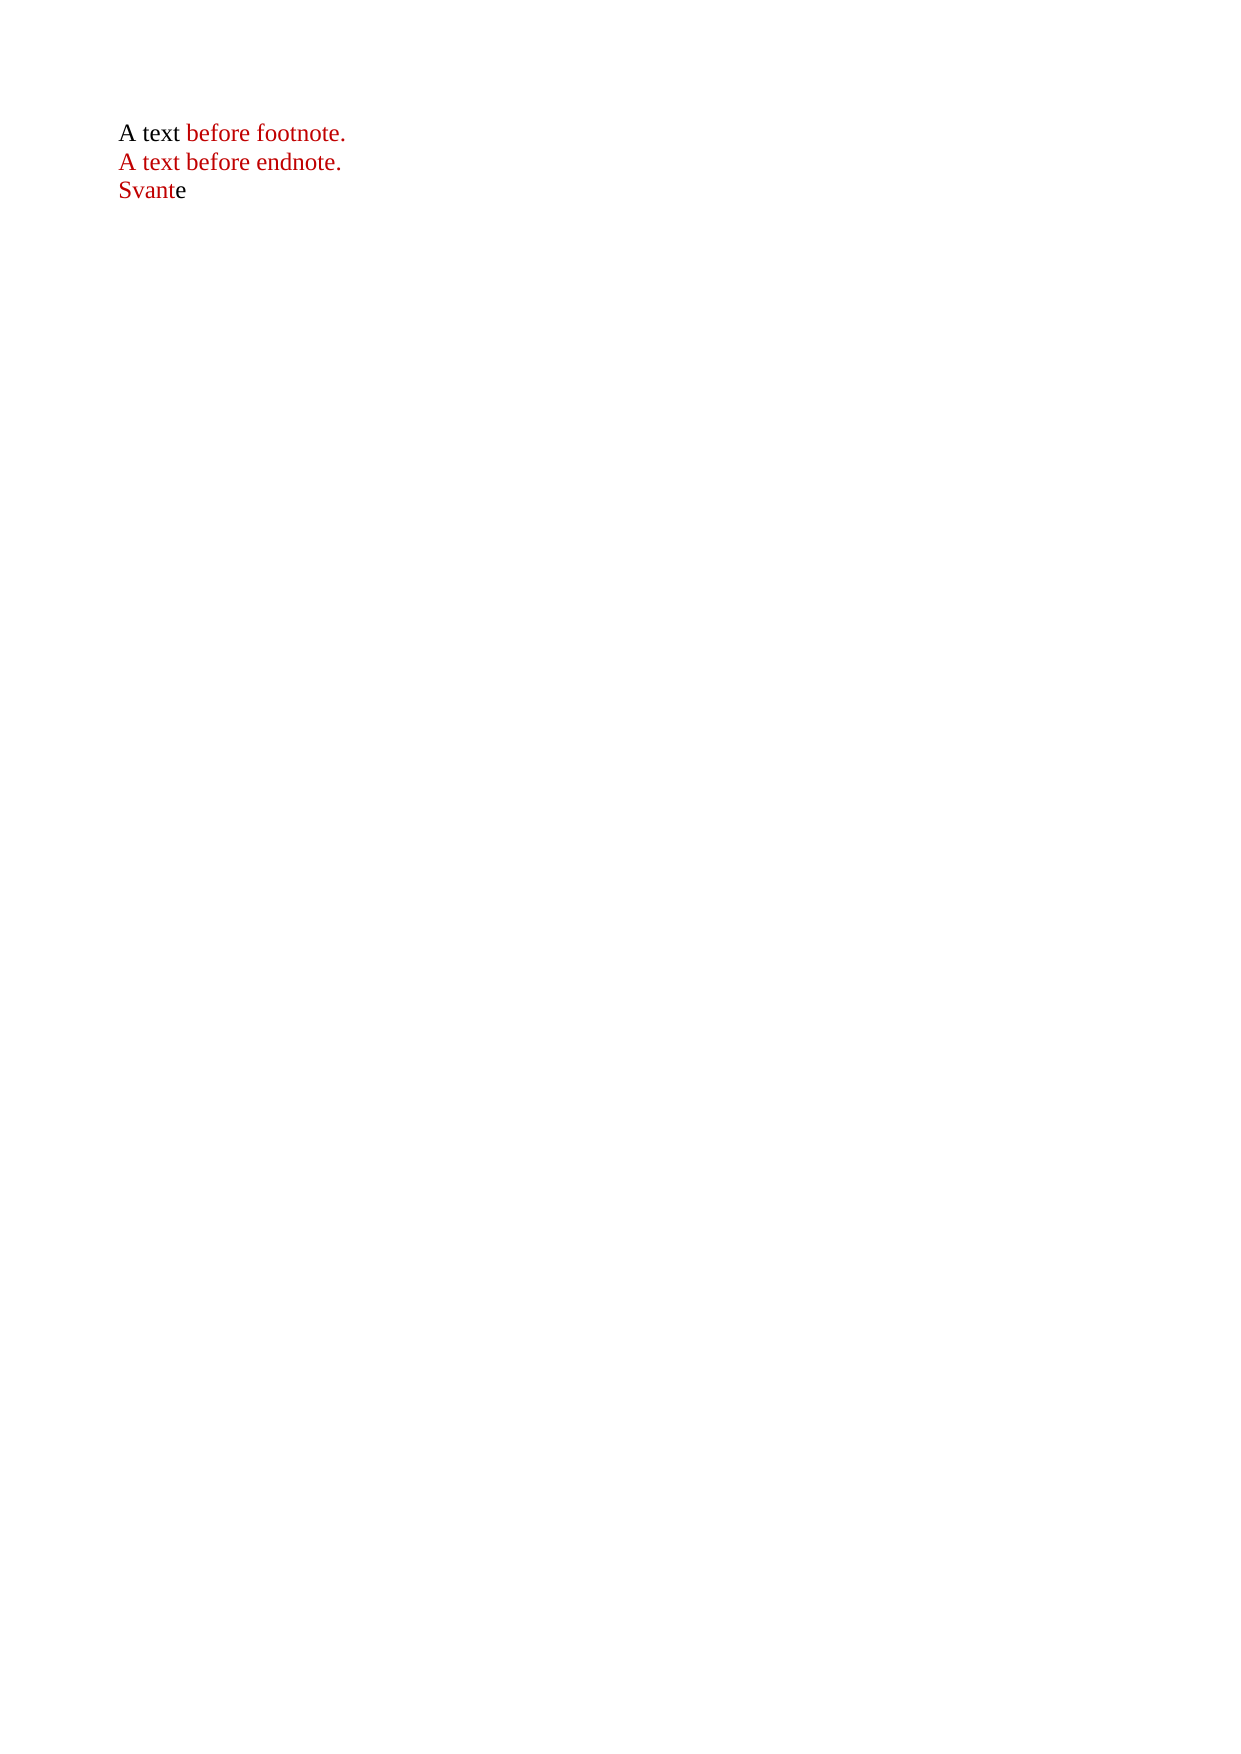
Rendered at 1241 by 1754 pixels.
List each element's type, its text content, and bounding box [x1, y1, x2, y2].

text A text before footnote. [118, 118, 1122, 147]
text A text before endnote. [118, 147, 1122, 176]
text Svante [118, 176, 1122, 204]
